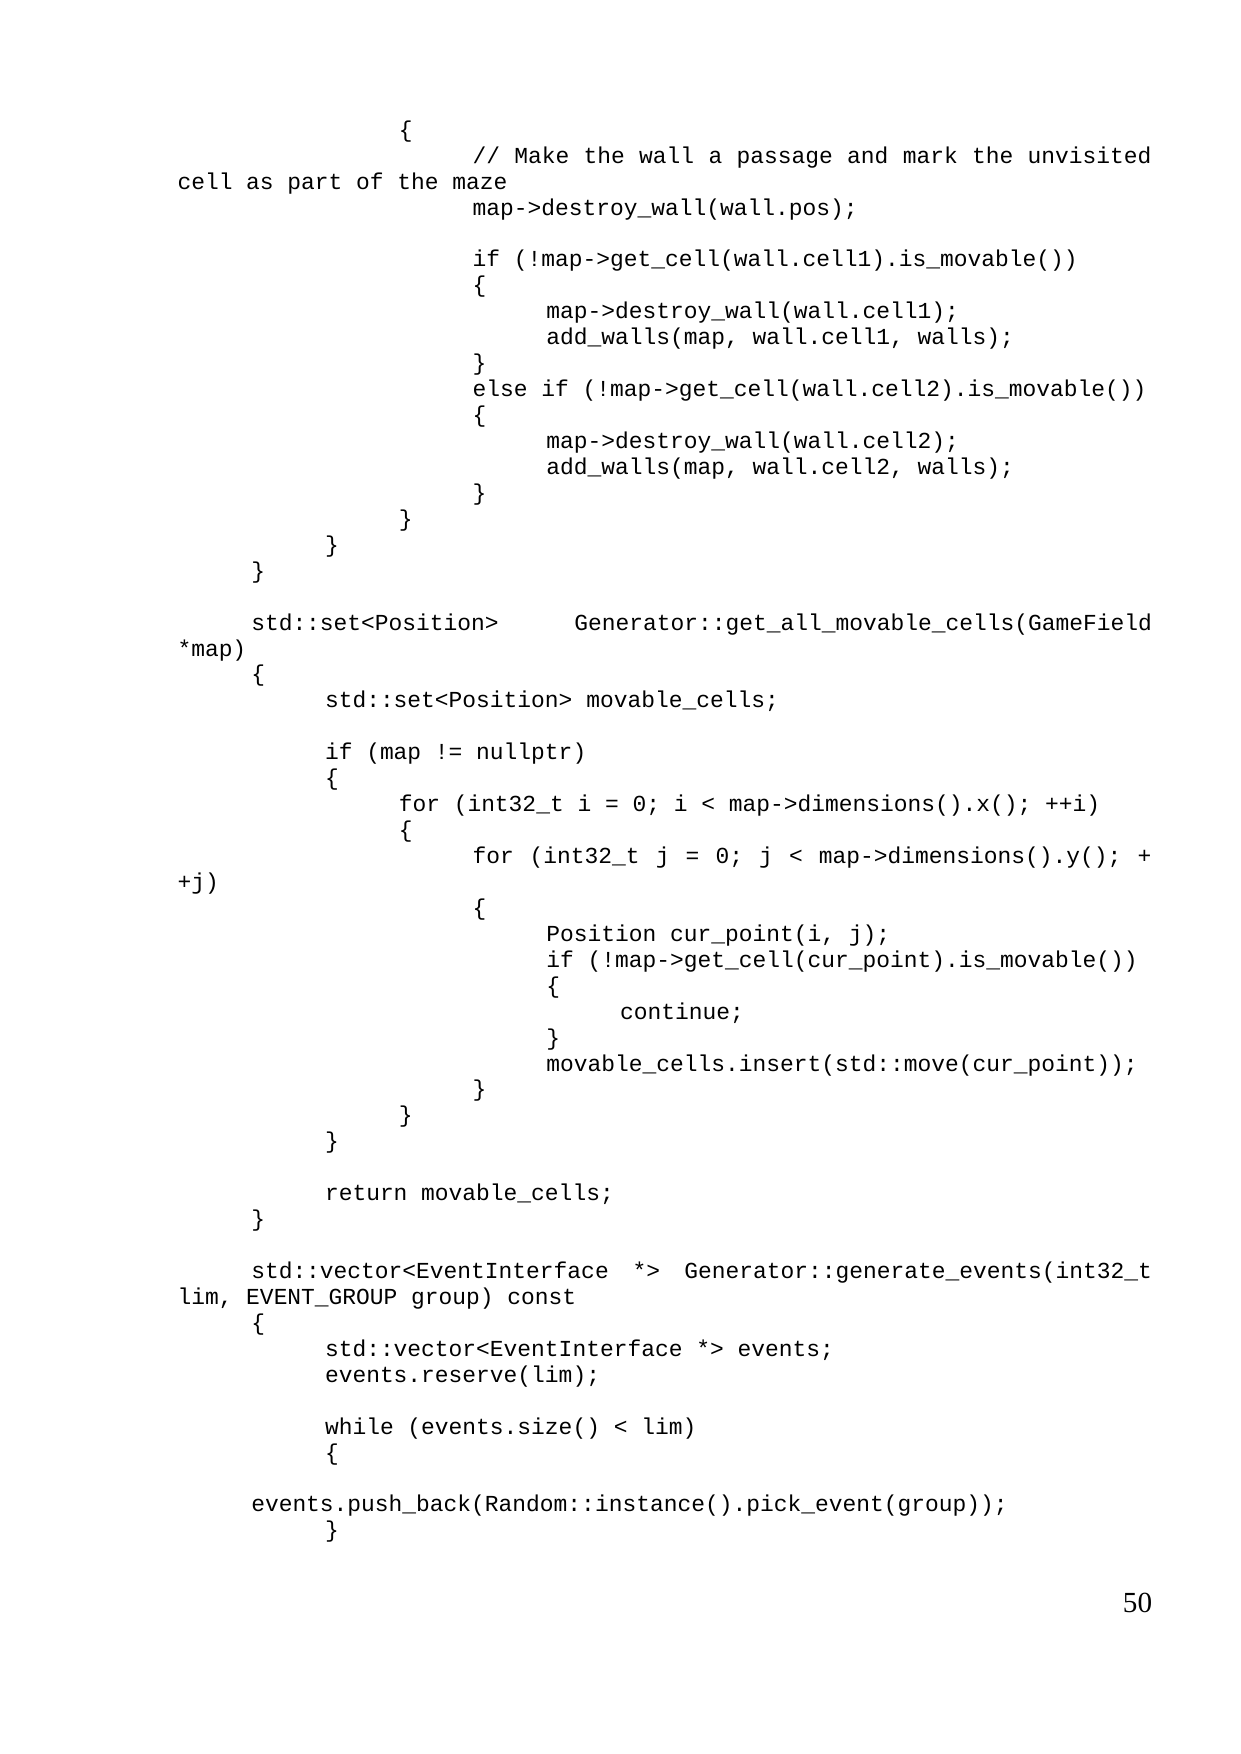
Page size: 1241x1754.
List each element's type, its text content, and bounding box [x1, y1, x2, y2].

text if (!map->get_cell(wall.cell1).is_movable()) [177, 248, 1152, 274]
text events.push_back(Random::instance().pick_event(group)); [177, 1467, 1152, 1519]
text { [177, 767, 1152, 792]
text std::set<Position> movable_cells; [177, 689, 1152, 715]
text { [177, 818, 1152, 844]
text } [177, 559, 1152, 585]
text return movable_cells; [177, 1182, 1152, 1207]
text for (int32_t j = 0; j < map->dimensions().y(); ++j) [177, 844, 1152, 896]
text } [177, 481, 1152, 507]
text else if (!map->get_cell(wall.cell2).is_movable()) [177, 377, 1152, 403]
text std::vector<EventInterface *> Generator::generate_events(int32_t lim, EVENT_GROUP group) const [177, 1259, 1152, 1311]
text { [177, 118, 1152, 144]
text add_walls(map, wall.cell2, walls); [177, 455, 1152, 481]
text events.reserve(lim); [177, 1363, 1152, 1389]
text { [177, 1441, 1152, 1467]
text add_walls(map, wall.cell1, walls); [177, 326, 1152, 352]
text { [177, 663, 1152, 689]
text } [177, 1104, 1152, 1130]
text while (events.size() < lim) [177, 1415, 1152, 1441]
text { [177, 974, 1152, 1000]
text // Make the wall a passage and mark the unvisited cell as part of the maze [177, 144, 1152, 196]
text { [177, 896, 1152, 922]
text if (!map->get_cell(cur_point).is_movable()) [177, 948, 1152, 974]
text } [177, 352, 1152, 377]
text } [177, 1026, 1152, 1052]
text } [177, 1519, 1152, 1545]
text { [177, 274, 1152, 300]
text { [177, 1311, 1152, 1337]
text map->destroy_wall(wall.cell1); [177, 300, 1152, 326]
text } [177, 507, 1152, 533]
text if (map != nullptr) [177, 741, 1152, 767]
text } [177, 533, 1152, 559]
text std::vector<EventInterface *> events; [177, 1337, 1152, 1363]
text continue; [177, 1000, 1152, 1026]
text map->destroy_wall(wall.pos); [177, 196, 1152, 222]
text Position cur_point(i, j); [177, 922, 1152, 948]
text std::set<Position> Generator::get_all_movable_cells(GameField *map) [177, 611, 1152, 663]
text for (int32_t i = 0; i < map->dimensions().x(); ++i) [177, 792, 1152, 818]
text movable_cells.insert(std::move(cur_point)); [177, 1052, 1152, 1078]
text { [177, 403, 1152, 429]
text } [177, 1207, 1152, 1233]
text } [177, 1130, 1152, 1156]
text } [177, 1078, 1152, 1104]
text map->destroy_wall(wall.cell2); [177, 429, 1152, 455]
